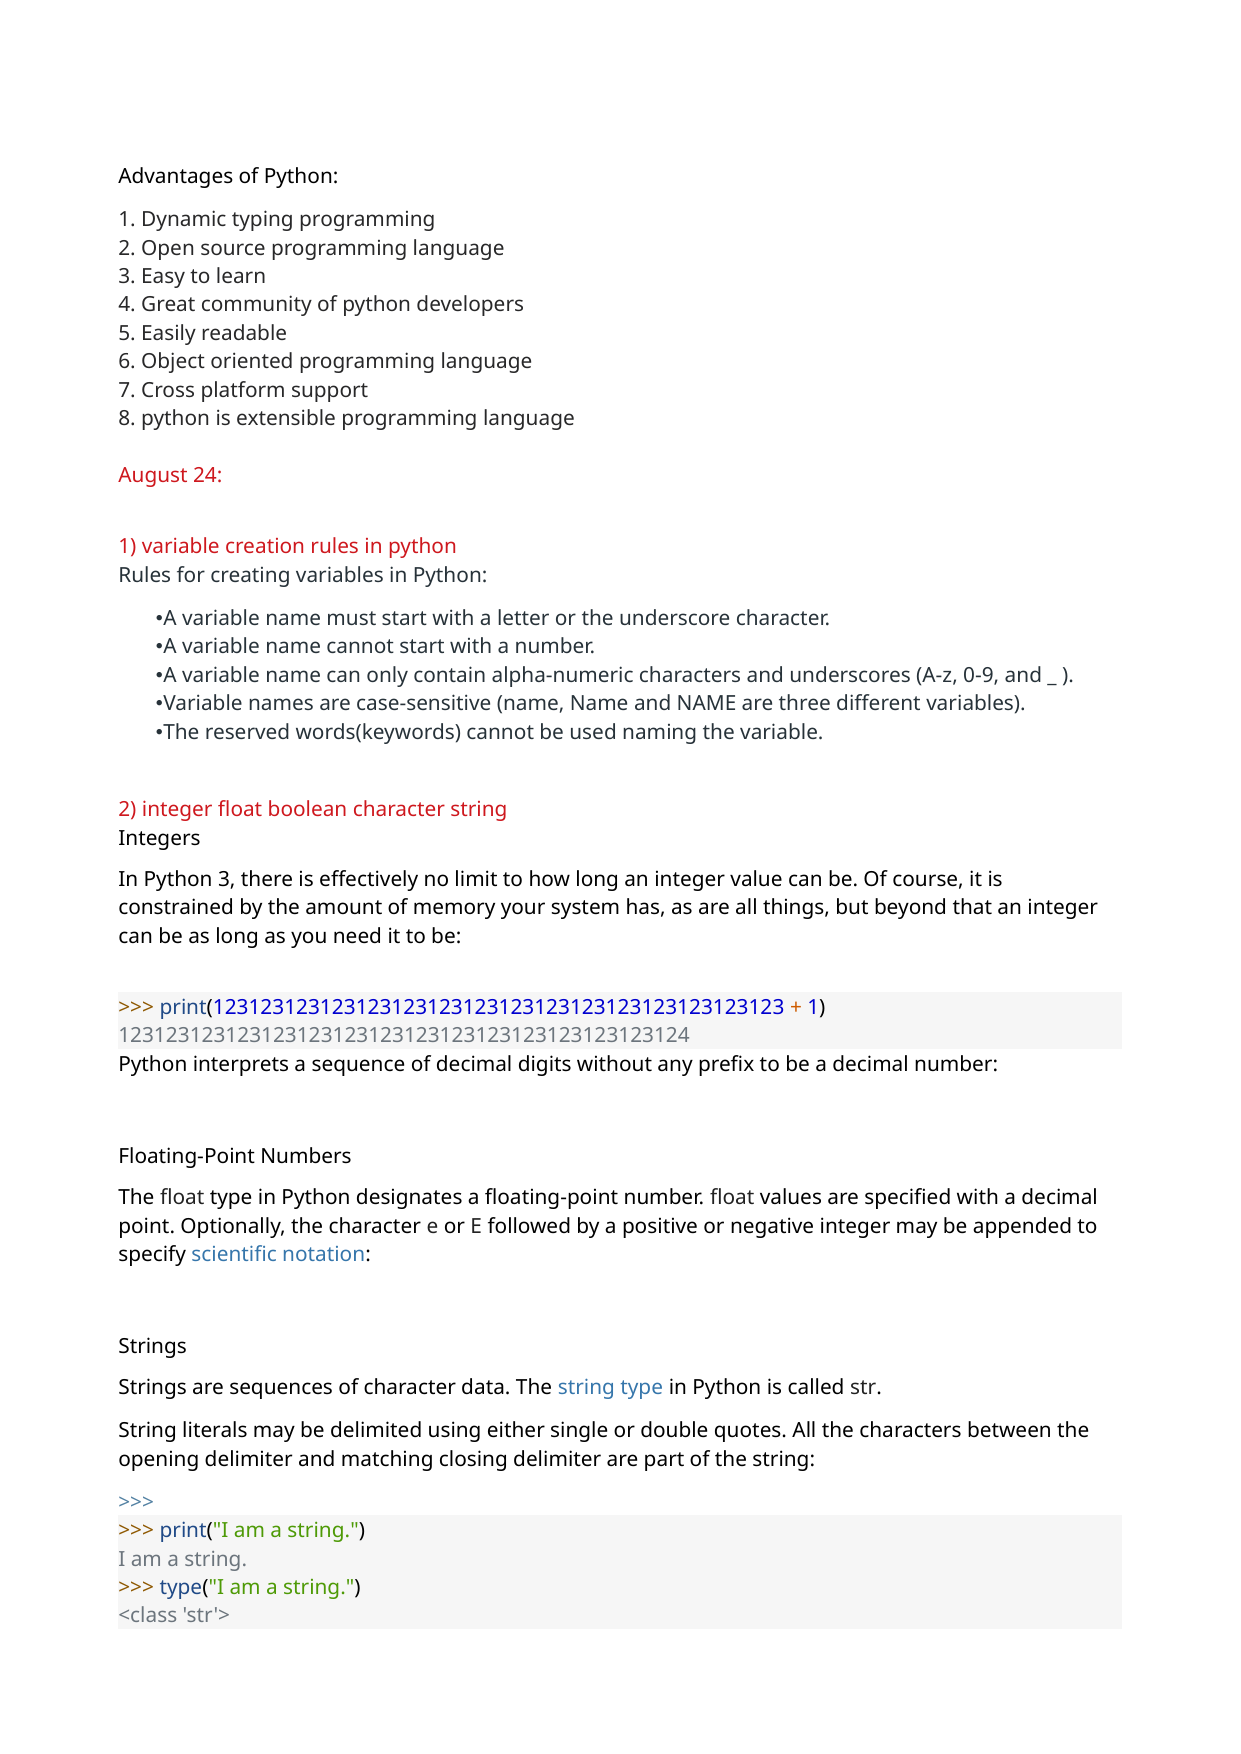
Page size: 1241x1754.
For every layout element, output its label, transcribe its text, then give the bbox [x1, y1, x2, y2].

text 1. Dynamic typing programming [118, 204, 1122, 233]
list A variable name must start with a letter or the underscore character. [156, 603, 1122, 631]
text Advantages of Python: [118, 161, 1122, 189]
text String literals may be delimited using either single or double quotes. All the characters between the opening delimiter and matching closing delimiter are part of the string: [118, 1415, 1122, 1472]
text 4. Great community of python developers [118, 289, 1122, 318]
text >>> print(123123123123123123123123123123123123123123123123 + 1) [118, 992, 1122, 1021]
text 1) variable creation rules in python Rules for creating variables in Python: [118, 503, 1122, 588]
list Variable names are case-sensitive (name, Name and NAME are three different variables). [156, 688, 1122, 717]
list A variable name can only contain alpha-numeric characters and underscores (A-z, 0-9, and _ ). [156, 660, 1122, 688]
text 8. python is extensible programming language [118, 403, 1122, 432]
text >>> type("I am a string.") [118, 1572, 1122, 1601]
subtitle Floating-Point Numbers [118, 1141, 1122, 1170]
list A variable name cannot start with a number. [156, 631, 1122, 660]
text Python interprets a sequence of decimal digits without any prefix to be a decimal number: [118, 1049, 1122, 1077]
text >>> [118, 1487, 1122, 1515]
text 3. Easy to learn [118, 261, 1122, 289]
text I am a string. [118, 1544, 1122, 1572]
text The float type in Python designates a floating-point number. float values are specified with a decimal point. Optionally, the character e or E followed by a positive or negative integer may be appended to specify scientific notation: [118, 1182, 1122, 1268]
text 123123123123123123123123123123123123123123123124 [118, 1021, 1122, 1049]
text >>> print("I am a string.") [118, 1515, 1122, 1544]
subtitle 2) integer float boolean character string Integers [118, 766, 1122, 851]
text Strings are sequences of character data. The string type in Python is called str. [118, 1372, 1122, 1401]
text August 24: [118, 432, 1122, 488]
text 2. Open source programming language [118, 233, 1122, 261]
subtitle Strings [118, 1331, 1122, 1360]
list The reserved words(keywords) cannot be used naming the variable. [156, 717, 1122, 745]
text 6. Object oriented programming language [118, 346, 1122, 375]
text 5. Easily readable [118, 318, 1122, 346]
text 7. Cross platform support [118, 375, 1122, 403]
text In Python 3, there is effectively no limit to how long an integer value can be. Of course, it is constrained by the amount of memory your system has, as are all things, but beyond that an integer can be as long as you need it to be: [118, 864, 1122, 949]
text <class 'str'> [118, 1601, 1122, 1629]
